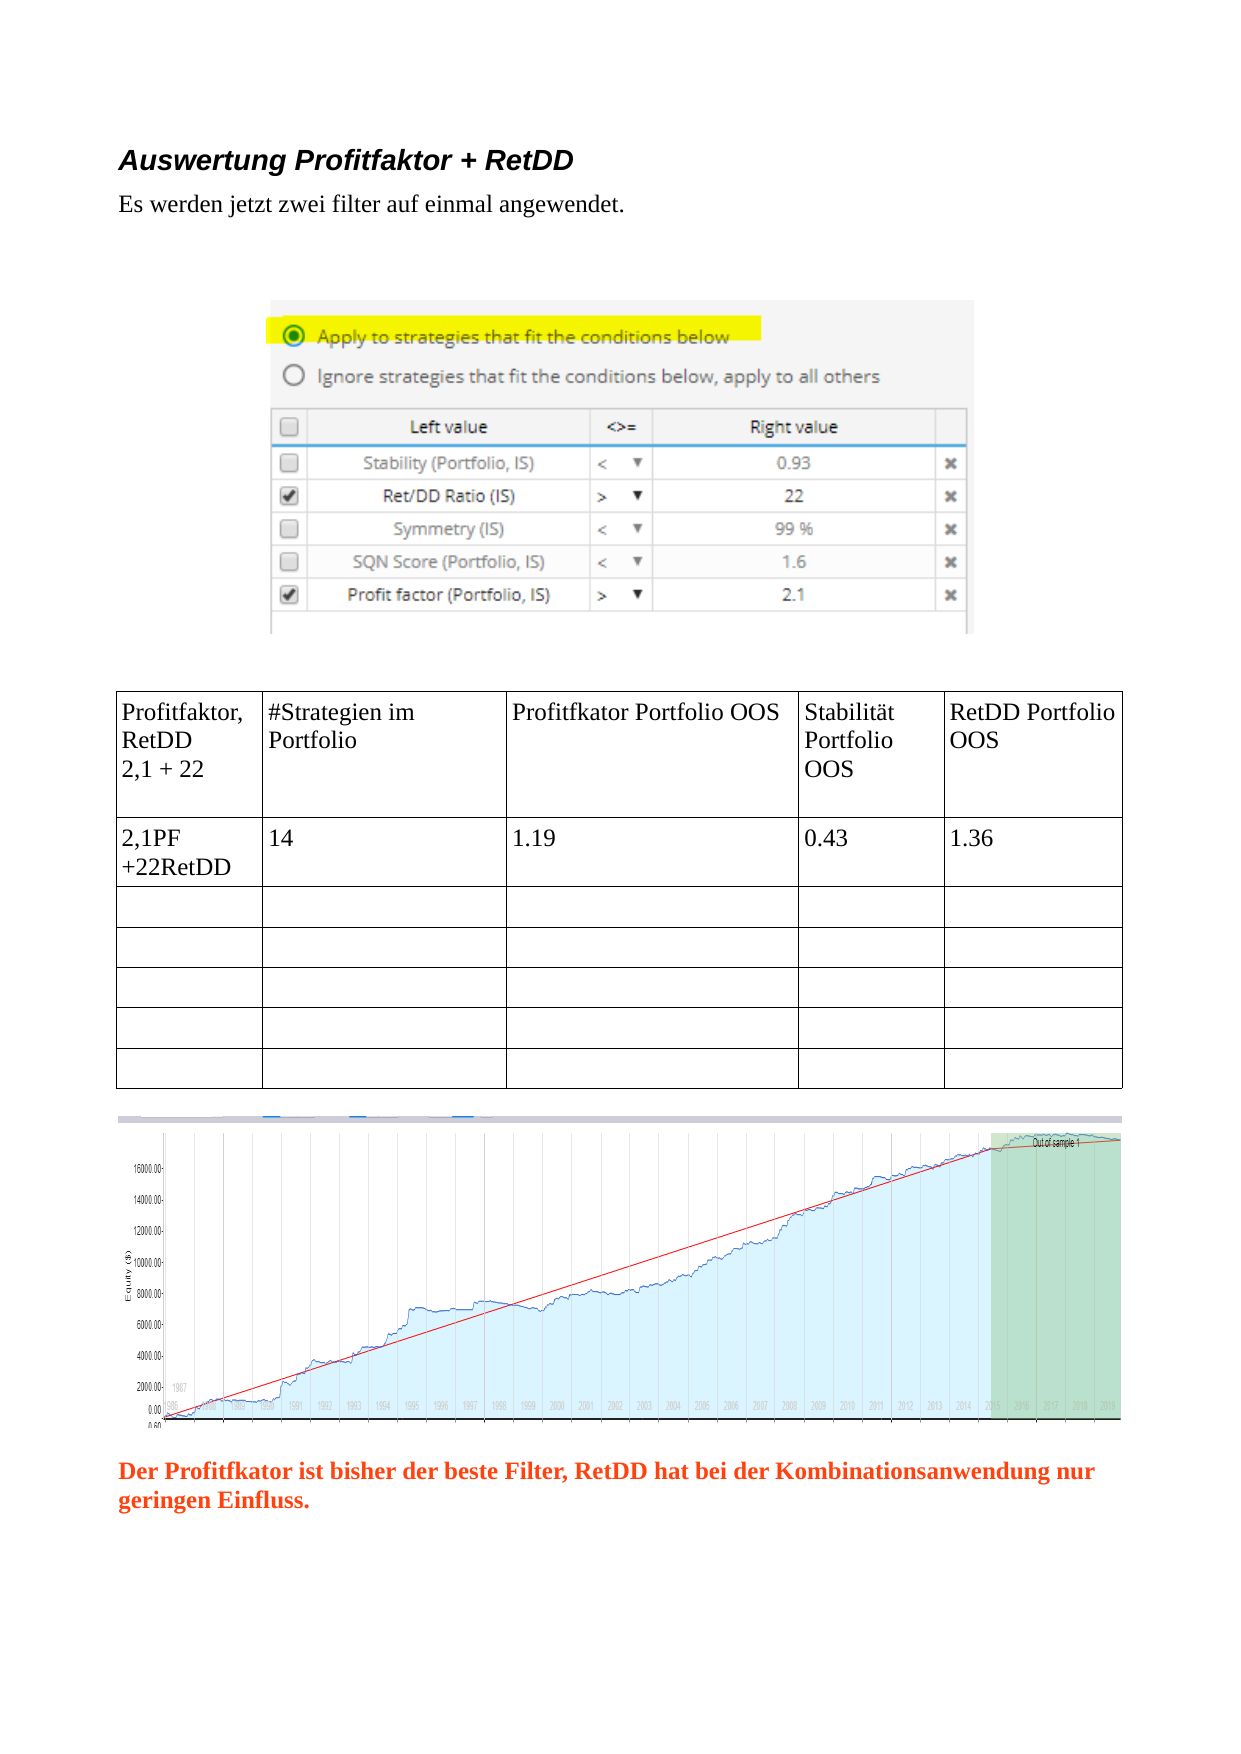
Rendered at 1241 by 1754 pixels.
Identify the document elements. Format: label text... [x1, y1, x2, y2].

table_cell [507, 887, 798, 927]
table_cell [945, 887, 1122, 927]
table_cell [507, 928, 798, 967]
table_cell [263, 1049, 506, 1088]
text Es werden jetzt zwei filter auf einmal angewendet. [118, 189, 1122, 218]
table_cell [263, 928, 506, 967]
table_cell [117, 1049, 262, 1088]
table_cell [507, 968, 798, 1007]
table_cell [117, 928, 262, 967]
table_cell 0,43 [799, 818, 944, 886]
table_cell [799, 887, 944, 927]
table_cell [507, 1008, 798, 1048]
table_cell [799, 968, 944, 1007]
table_cell 2,1PF +22RetDD [117, 818, 262, 886]
table_cell [117, 968, 262, 1007]
table_cell [263, 887, 506, 927]
table_cell [799, 1049, 944, 1088]
table_cell [263, 968, 506, 1007]
table_cell [945, 928, 1122, 967]
table_cell [507, 1049, 798, 1088]
table_cell [799, 1008, 944, 1048]
table_header Stabilität Portfolio OOS [799, 692, 944, 817]
table_cell 14 [263, 818, 506, 886]
table_cell 1,19 [507, 818, 798, 886]
table_cell [945, 1049, 1122, 1088]
table_header #Strategien im Portfolio [263, 692, 506, 817]
table_header Profitfkator Portfolio OOS [507, 692, 798, 817]
table_cell [263, 1008, 506, 1048]
picture [118, 1116, 1122, 1428]
table_cell [799, 928, 944, 967]
subtitle Auswertung Profitfaktor + RetDD [118, 143, 1122, 177]
table_header Profitfaktor, RetDD 2,1 + 22 [117, 692, 262, 817]
table_header RetDD Portfolio OOS [945, 692, 1122, 817]
table_cell [117, 1008, 262, 1048]
picture [266, 300, 974, 634]
table_cell [945, 1008, 1122, 1048]
table_cell [117, 887, 262, 927]
table_cell [945, 968, 1122, 1007]
text Der Profitfkator ist bisher der beste Filter, RetDD hat bei der Kombinationsanwendung nur geringen Einfluss. [118, 1456, 1122, 1514]
table_cell 1,36 [945, 818, 1122, 886]
